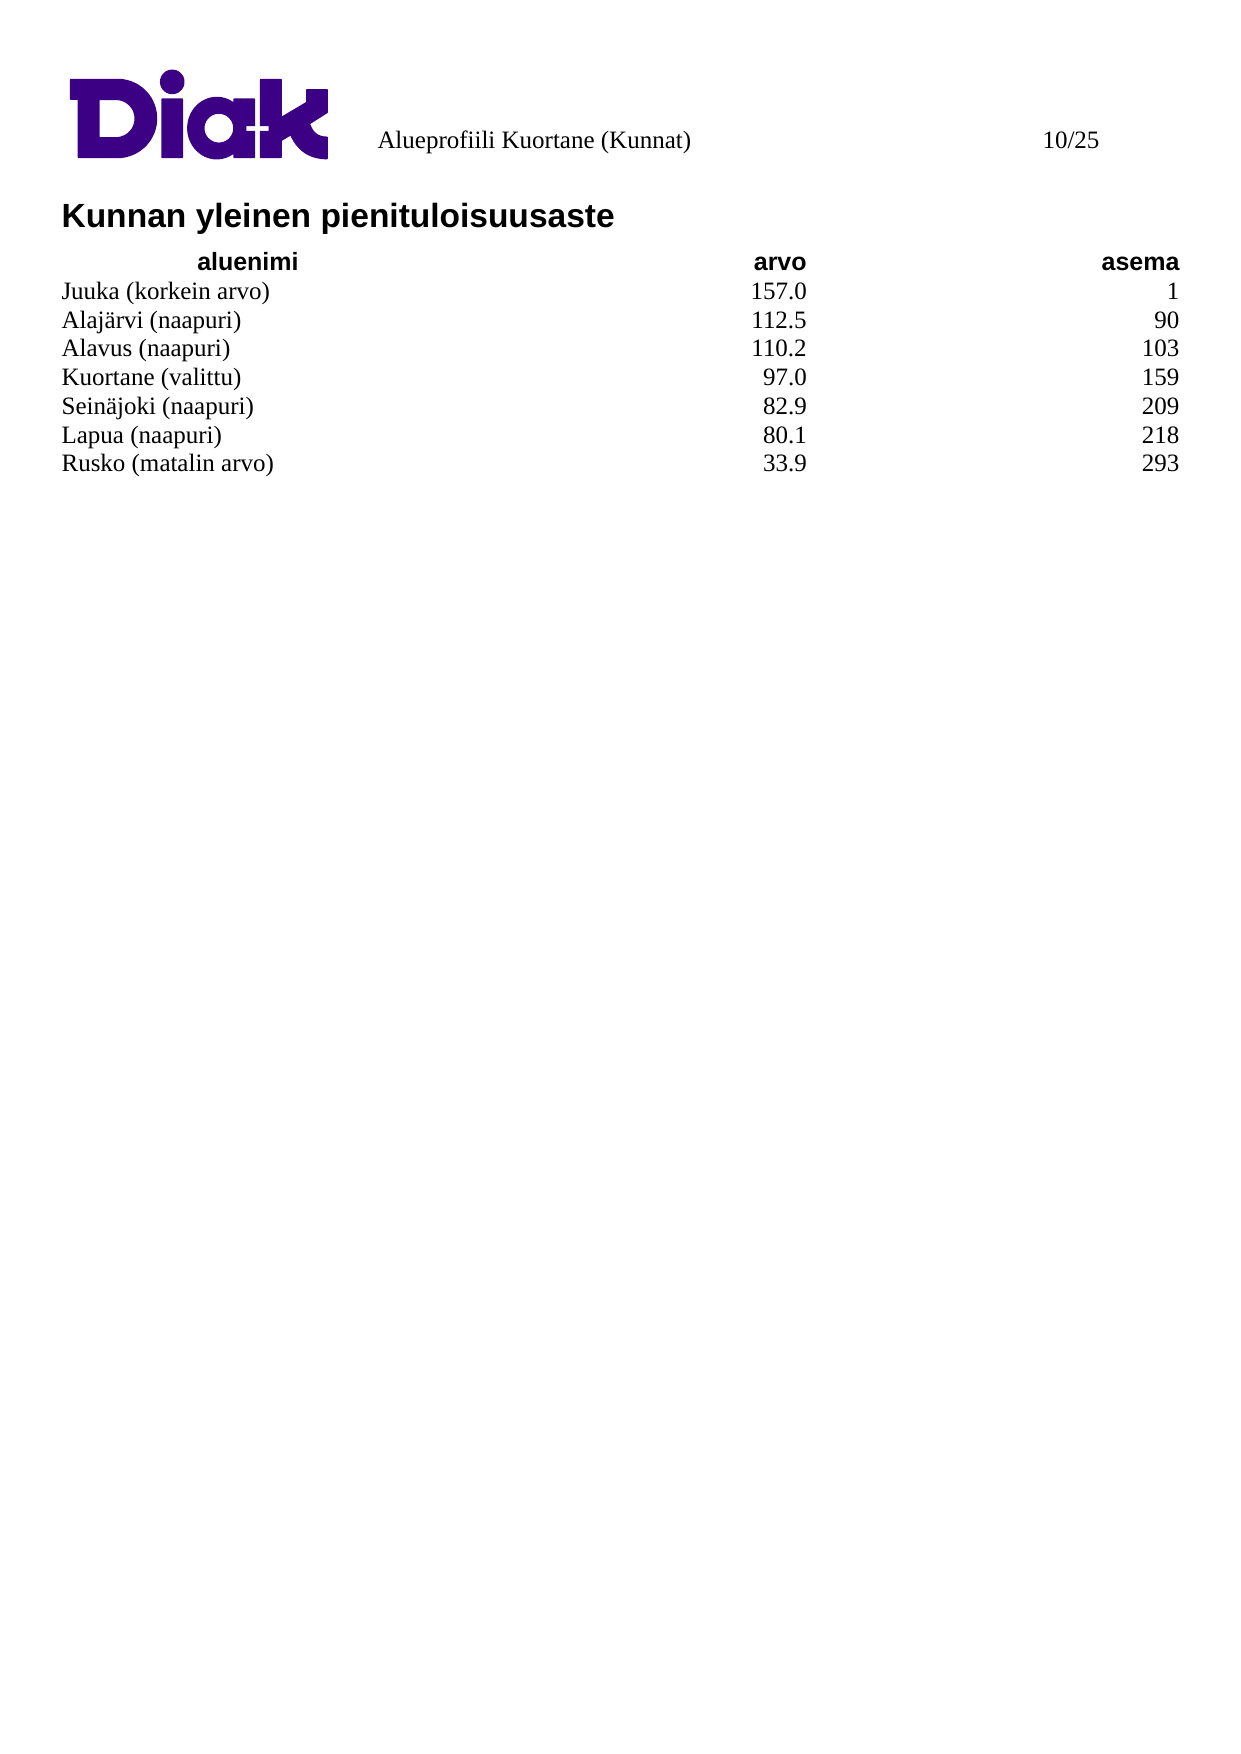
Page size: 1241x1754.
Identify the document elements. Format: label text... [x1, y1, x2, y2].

table_cell Juuka (korkein arvo) [61, 276, 434, 305]
table_cell Alavus (naapuri) [61, 334, 434, 362]
table_cell 112.5 [434, 305, 806, 333]
table_cell 159 [806, 362, 1179, 391]
table_cell Seinäjoki (naapuri) [61, 391, 434, 420]
table_cell 110.2 [434, 334, 806, 362]
table_cell Kuortane (valittu) [61, 362, 434, 391]
table_header asema [806, 247, 1179, 276]
table_cell Rusko (matalin arvo) [61, 449, 434, 477]
table_cell 1 [806, 276, 1179, 305]
table_cell 218 [806, 420, 1179, 448]
subtitle Kunnan yleinen pienituloisuusaste [61, 196, 1179, 235]
table_cell 33.9 [434, 449, 806, 477]
table_header aluenimi [61, 247, 434, 276]
table_cell Alajärvi (naapuri) [61, 305, 434, 333]
table_cell 97.0 [434, 362, 806, 391]
table_header arvo [434, 247, 806, 276]
table_cell 293 [806, 449, 1179, 477]
table_cell 82.9 [434, 391, 806, 420]
table_cell 157.0 [434, 276, 806, 305]
table_cell Lapua (naapuri) [61, 420, 434, 448]
table_cell 103 [806, 334, 1179, 362]
table_cell 80.1 [434, 420, 806, 448]
table_cell 90 [806, 305, 1179, 333]
table_cell 209 [806, 391, 1179, 420]
